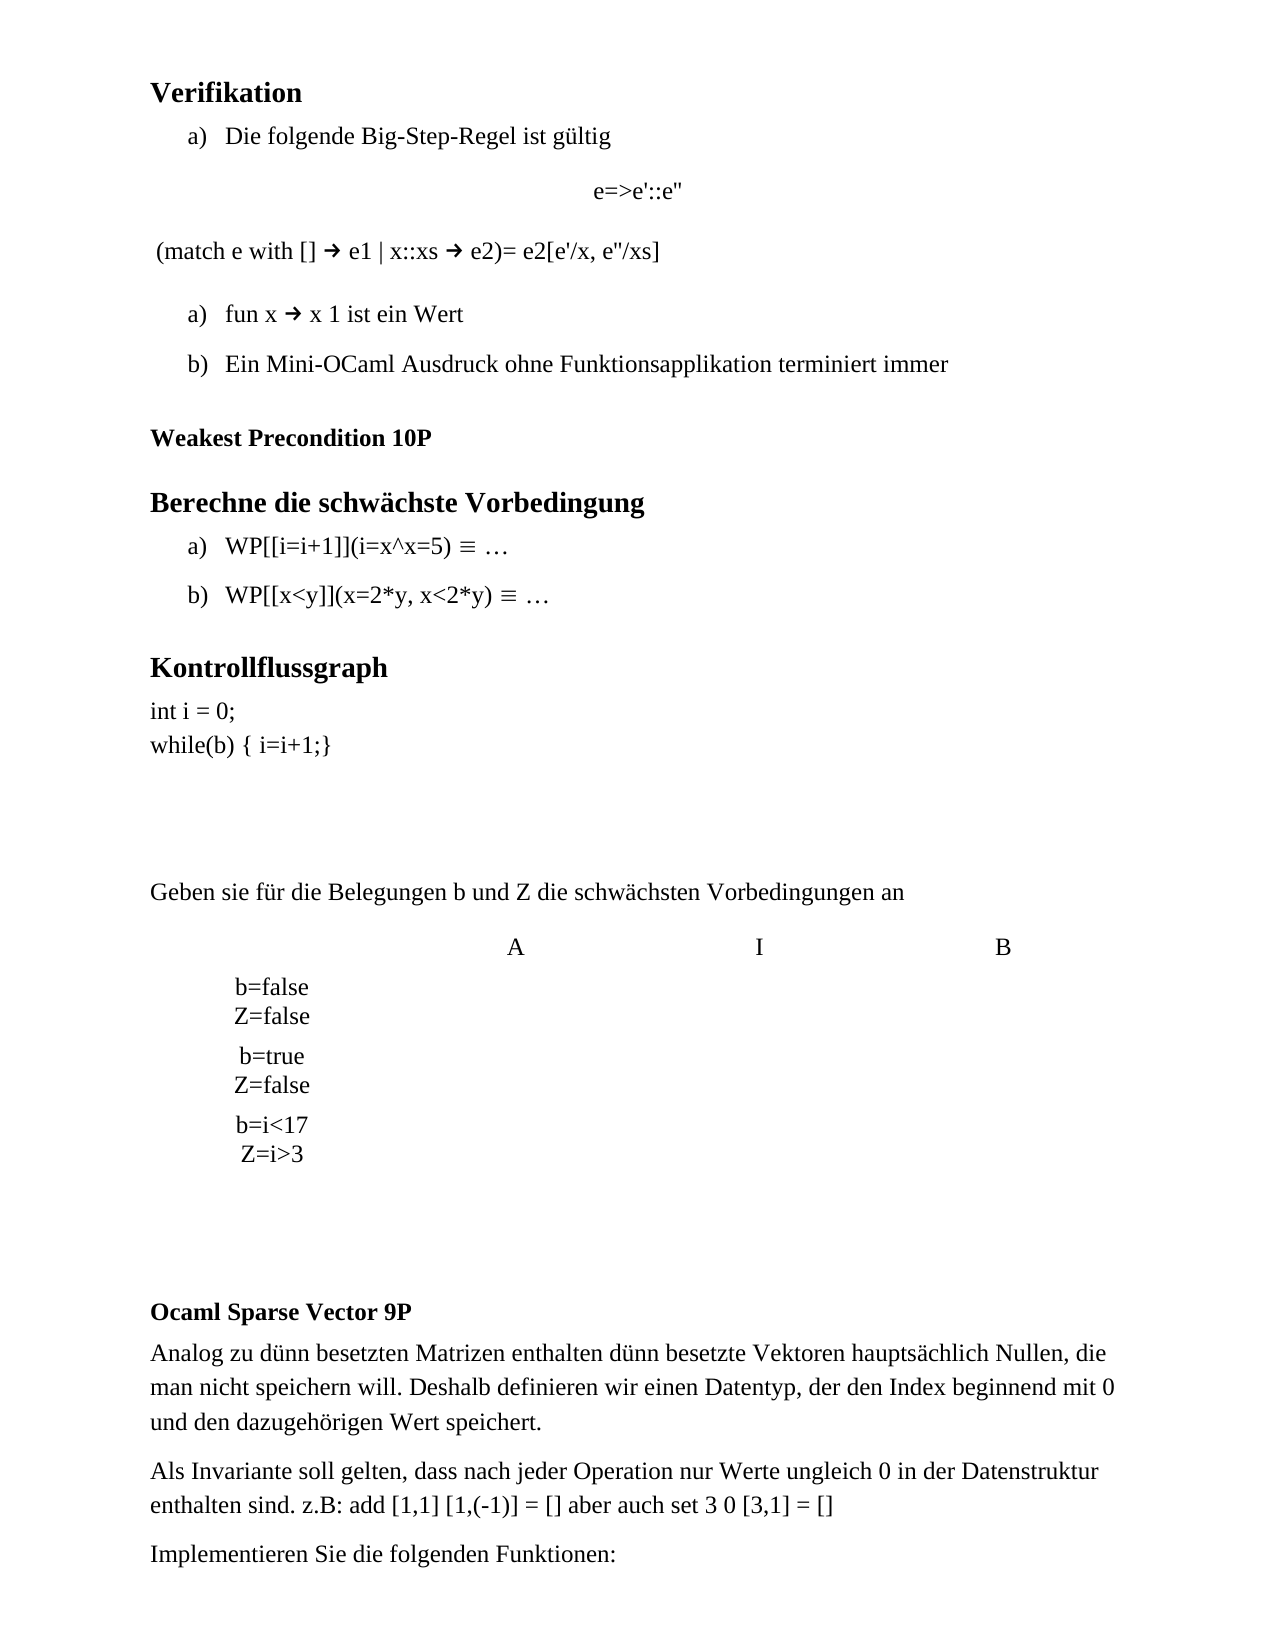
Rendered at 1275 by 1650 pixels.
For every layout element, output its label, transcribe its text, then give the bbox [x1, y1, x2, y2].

text Kontrollflussgraph [150, 650, 1125, 683]
table_cell [394, 967, 637, 1036]
text int i = 0; while(b) { i=i+1;} [150, 696, 1125, 759]
table_cell [638, 1105, 881, 1174]
list WP[[i=i+1]](i=x^x=5) ≡ … [187, 531, 1125, 559]
table_cell [881, 1105, 1125, 1174]
table_cell b=false Z=false [150, 967, 394, 1036]
table_header [150, 927, 394, 967]
table_cell b=true Z=false [150, 1036, 394, 1105]
table_cell [638, 967, 881, 1036]
list Ein Mini-OCaml Ausdruck ohne Funktionsapplikation terminiert immer [187, 349, 1125, 377]
text Berechne die schwächste Vorbedingung [150, 485, 1125, 518]
table_header I [638, 927, 881, 967]
table_cell (match e with [] → e1 | x::xs → e2)= e2[e'/x, e''/xs] [150, 231, 1125, 299]
table_cell [394, 1036, 637, 1105]
text Analog zu dünn besetzten Matrizen enthalten dünn besetzte Vektoren hauptsächlich Nullen, die man nicht speichern will. Deshalb definieren wir einen Datentyp, der den Index beginnend mit 0 und den dazugehörigen Wert speichert. [150, 1338, 1125, 1436]
list Die folgende Big-Step-Regel ist gültig [187, 121, 1125, 150]
text Verifikation [150, 75, 1125, 108]
table_cell b=i<17 Z=i>3 [150, 1105, 394, 1174]
text Geben sie für die Belegungen b und Z die schwächsten Vorbedingungen an [150, 877, 1125, 906]
table_cell [394, 1105, 637, 1174]
text Weakest Precondition 10P [150, 423, 1125, 451]
table_cell [881, 1036, 1125, 1105]
text Implementieren Sie die folgenden Funktionen: [150, 1539, 1125, 1568]
list fun x → x 1 ist ein Wert [187, 299, 1125, 328]
text Ocaml Sparse Vector 9P [150, 1297, 1125, 1326]
table_header B [881, 927, 1125, 967]
list WP[[x<y]](x=2*y, x<2*y) ≡ … [187, 580, 1125, 609]
table_cell [638, 1036, 881, 1105]
text Als Invariante soll gelten, dass nach jeder Operation nur Werte ungleich 0 in der Datenstruktur enthalten sind. z.B: add [1,1] [1,(-1)] = [] aber auch set 3 0 [3,1] = [] [150, 1456, 1125, 1519]
table_cell [881, 967, 1125, 1036]
table_header e=>e'::e'' [150, 170, 1125, 231]
table_header A [394, 927, 637, 967]
